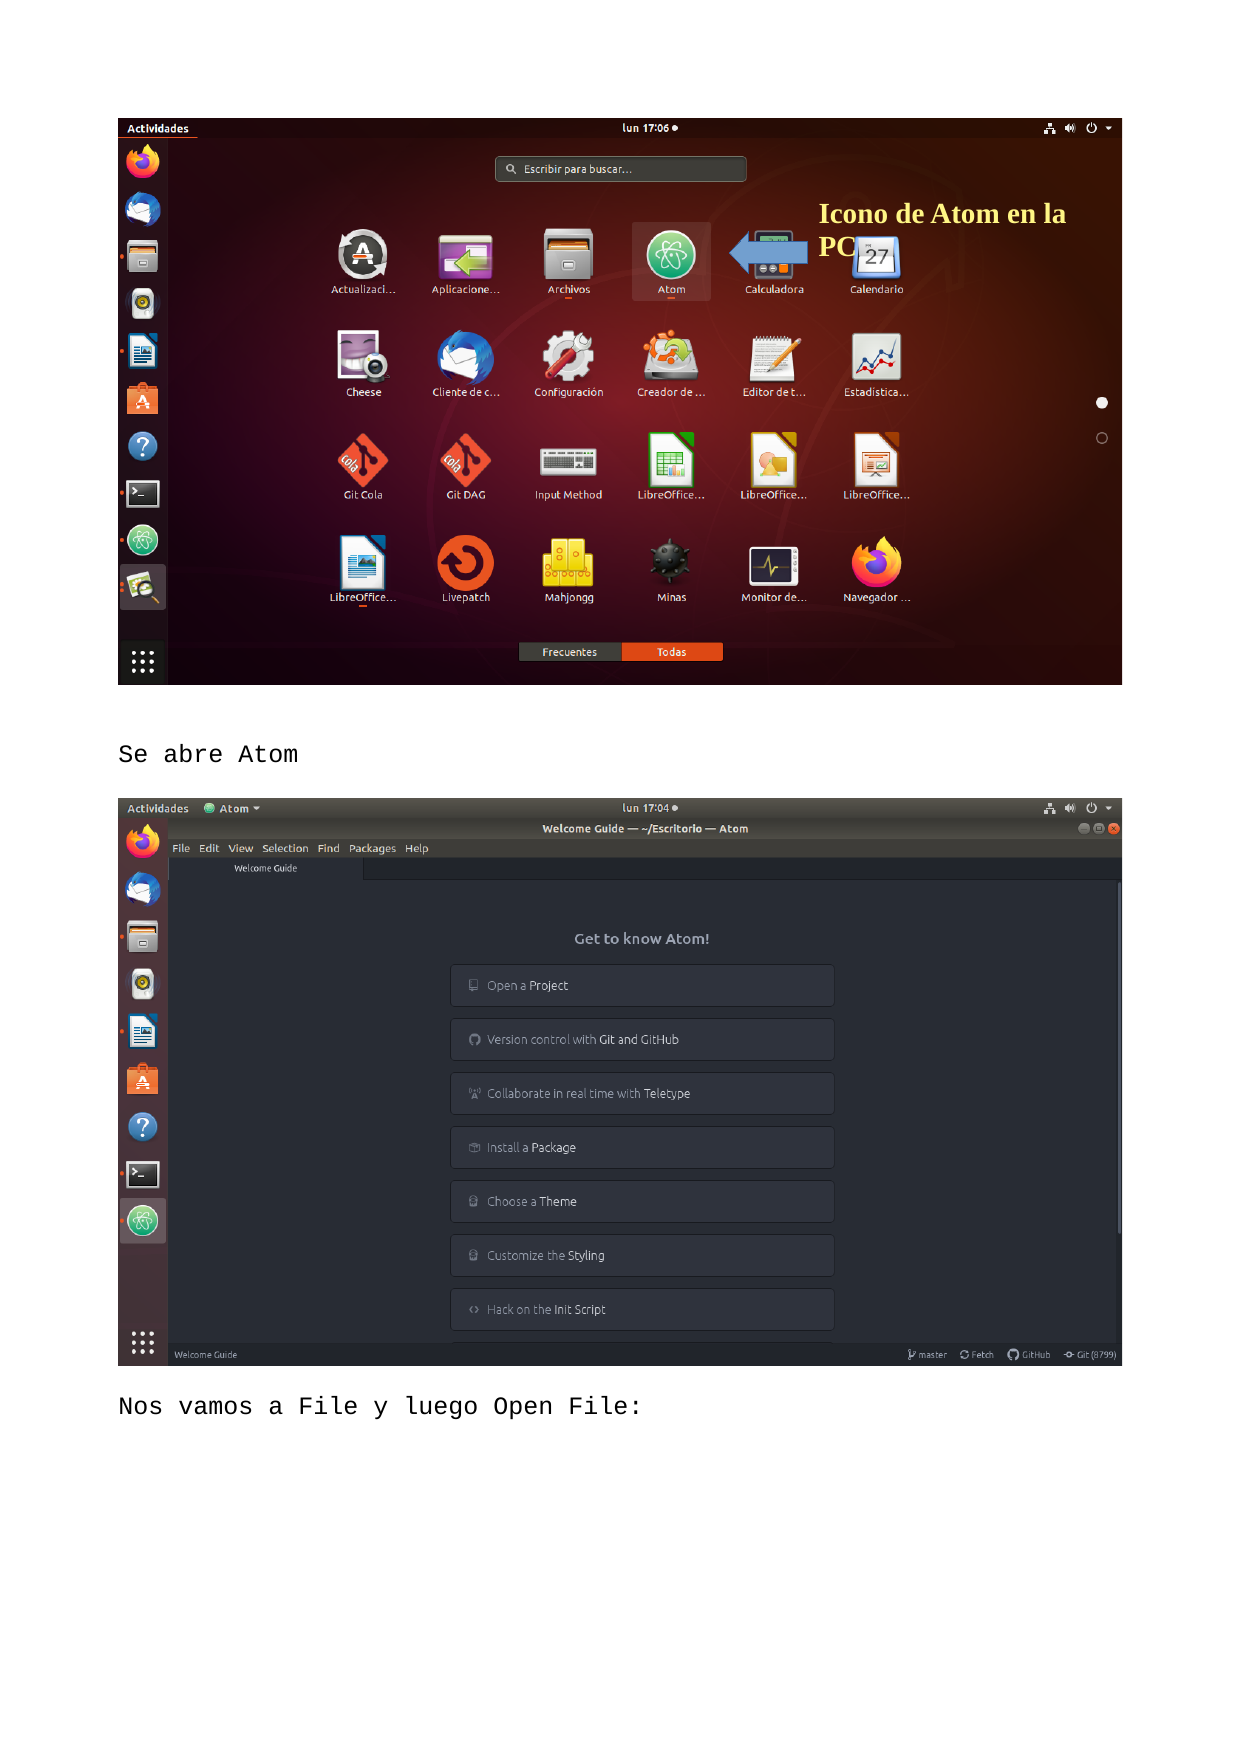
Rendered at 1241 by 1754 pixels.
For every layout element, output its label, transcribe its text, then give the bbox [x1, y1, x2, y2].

text Se abre Atom [118, 742, 1122, 770]
picture [118, 118, 1123, 685]
picture [118, 798, 1123, 1366]
text Nos vamos a File y luego Open File: [118, 1393, 1122, 1422]
